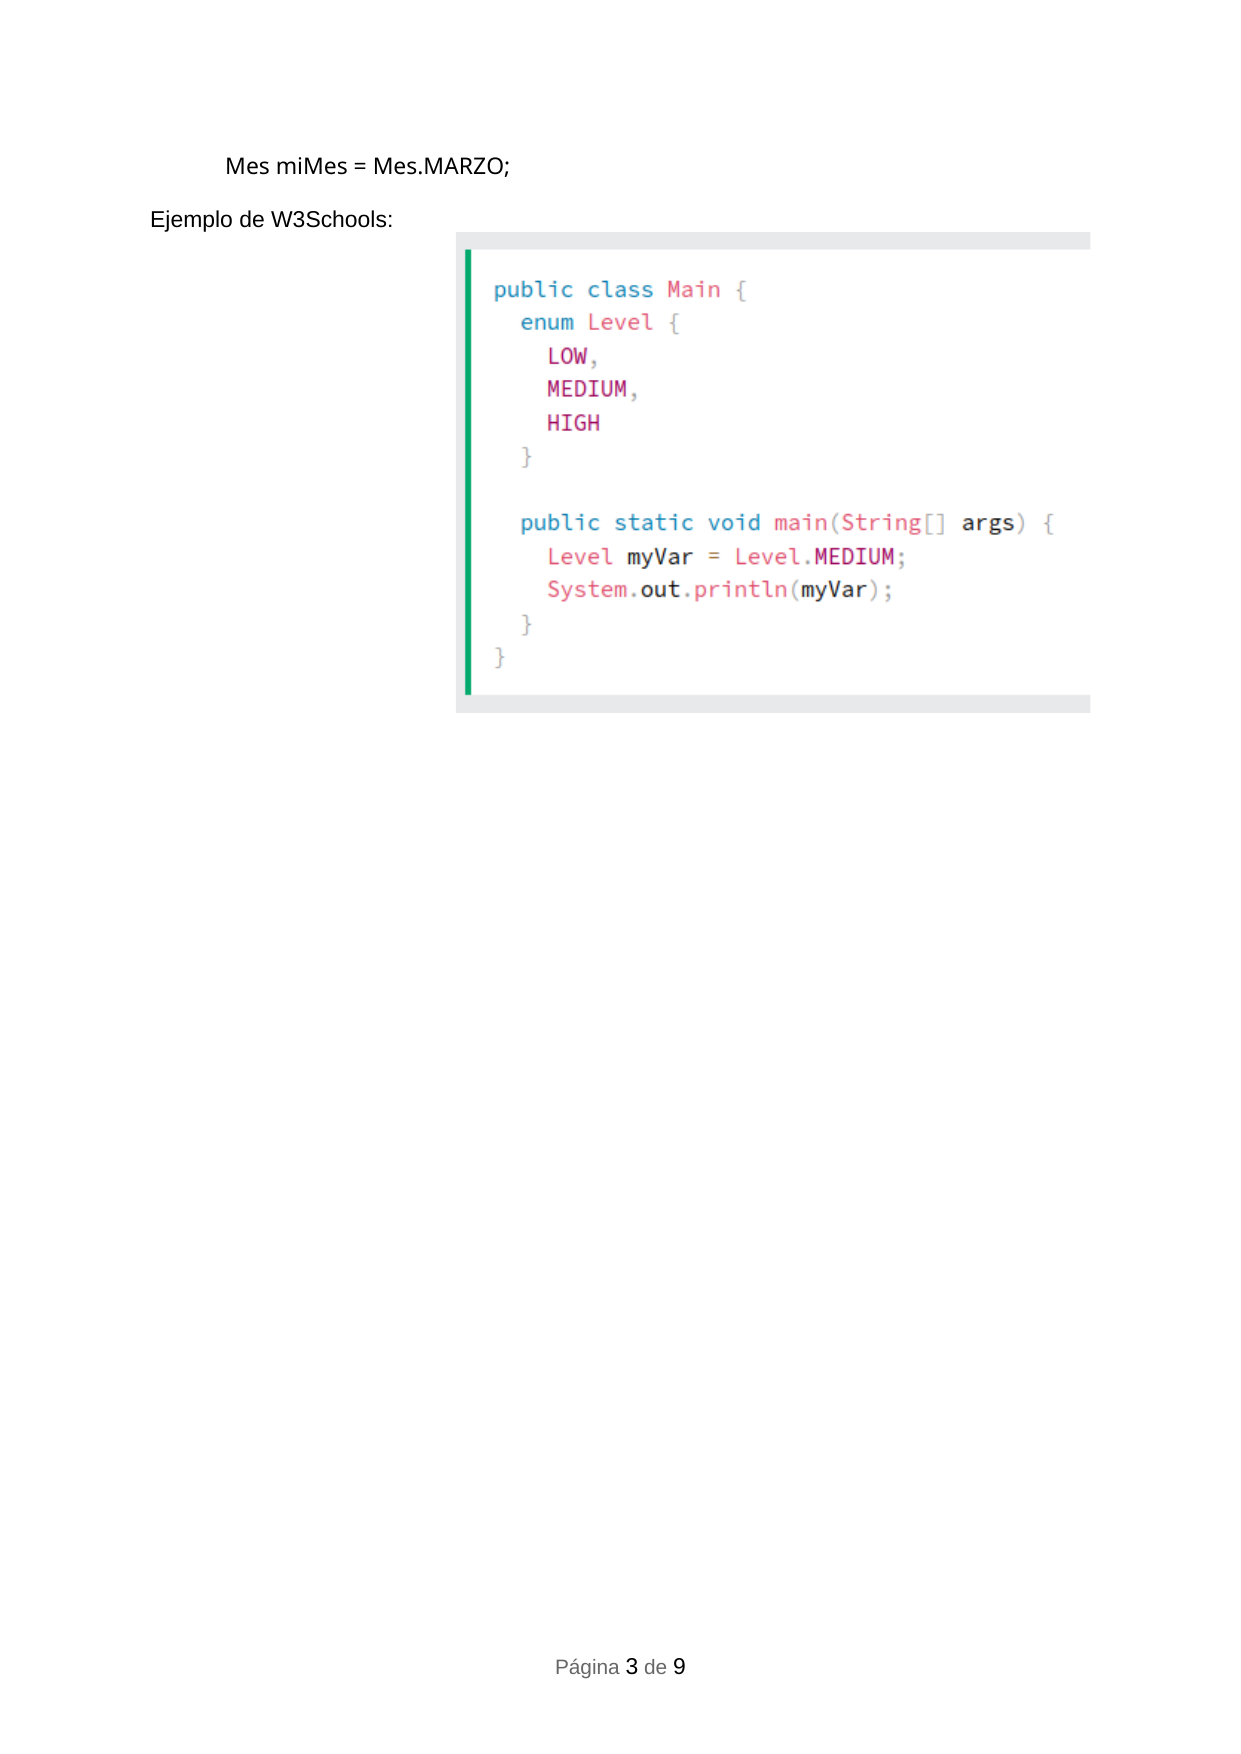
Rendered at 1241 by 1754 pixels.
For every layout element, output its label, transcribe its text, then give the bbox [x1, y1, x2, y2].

text Mes miMes = Mes.MARZO; [225, 150, 1090, 181]
picture [455, 232, 1091, 713]
text Ejemplo de W3Schools: [150, 206, 1090, 233]
